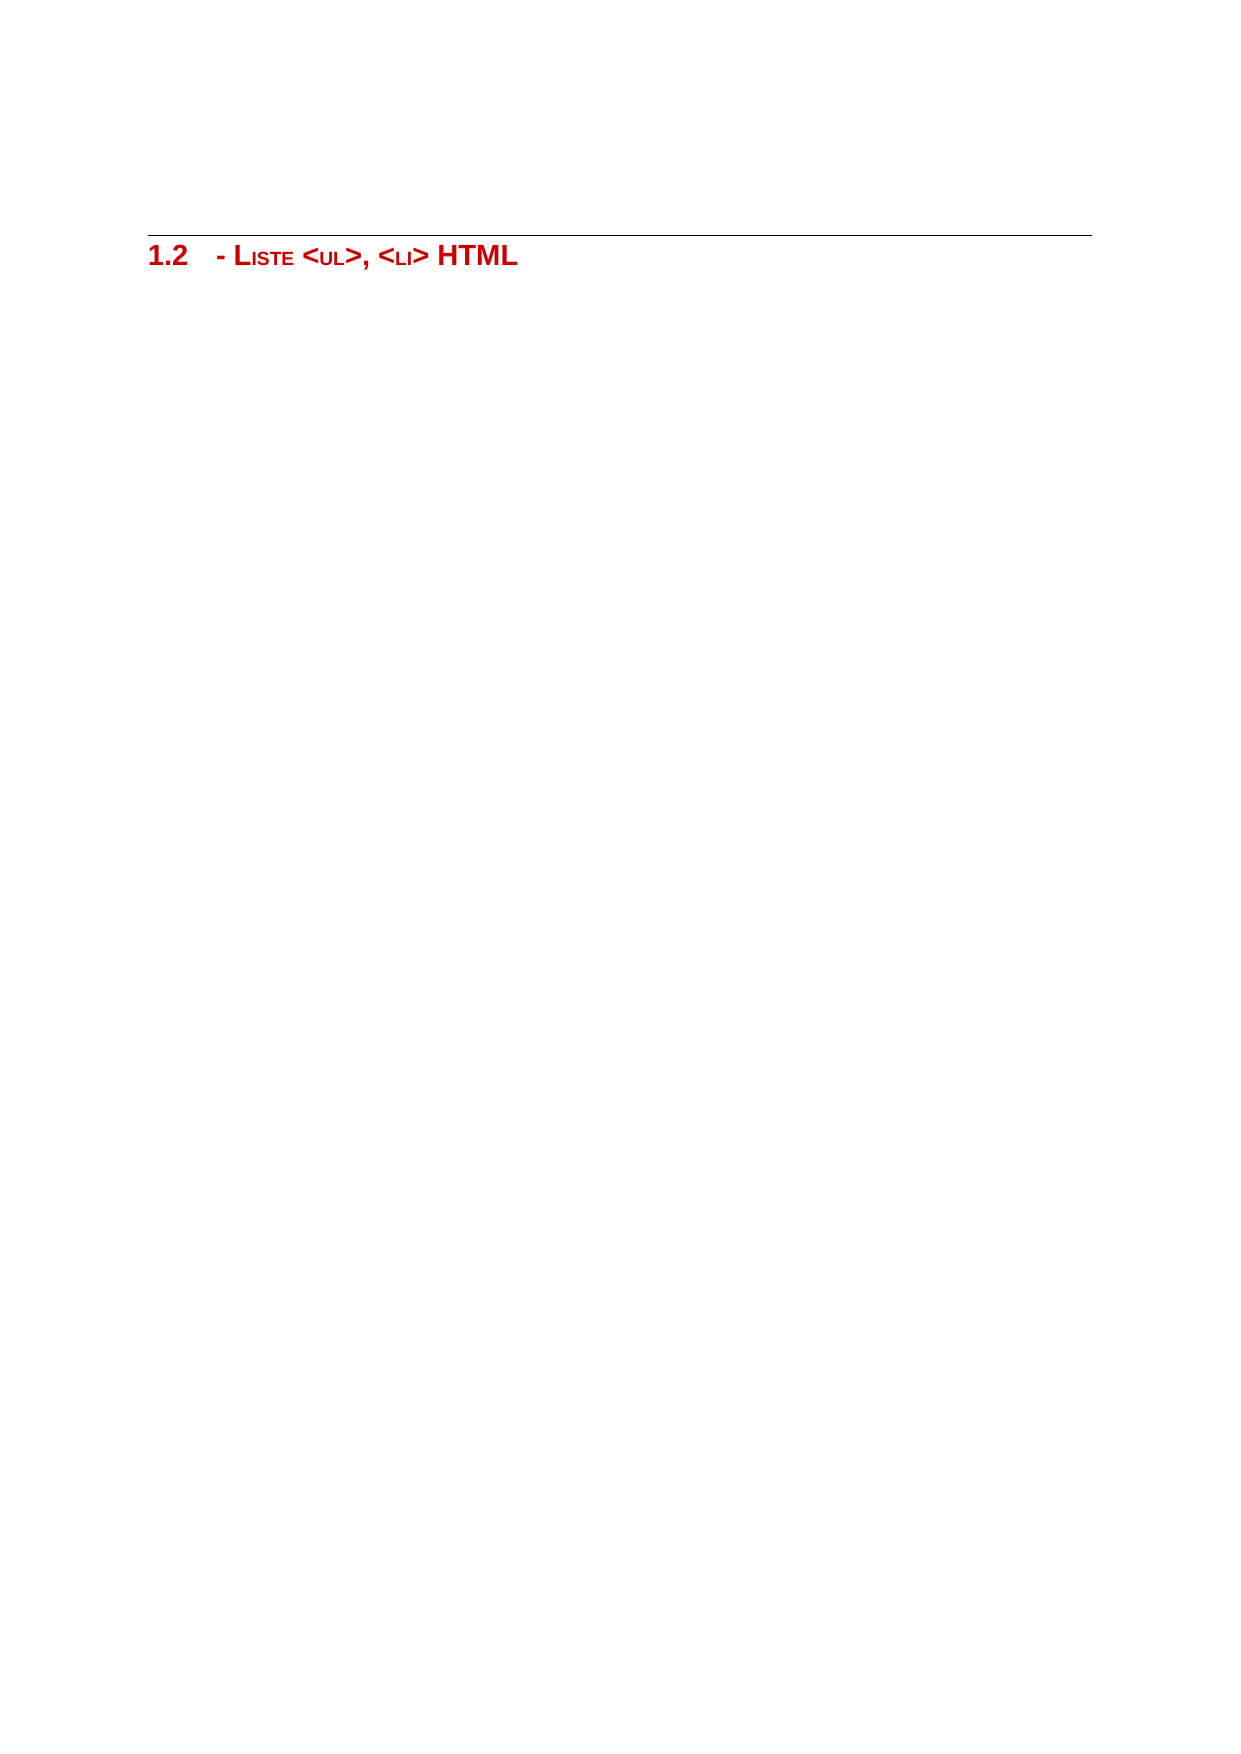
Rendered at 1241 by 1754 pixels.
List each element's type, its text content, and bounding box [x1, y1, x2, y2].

subtitle - Liste <ul>, <li> HTML [148, 236, 1092, 271]
